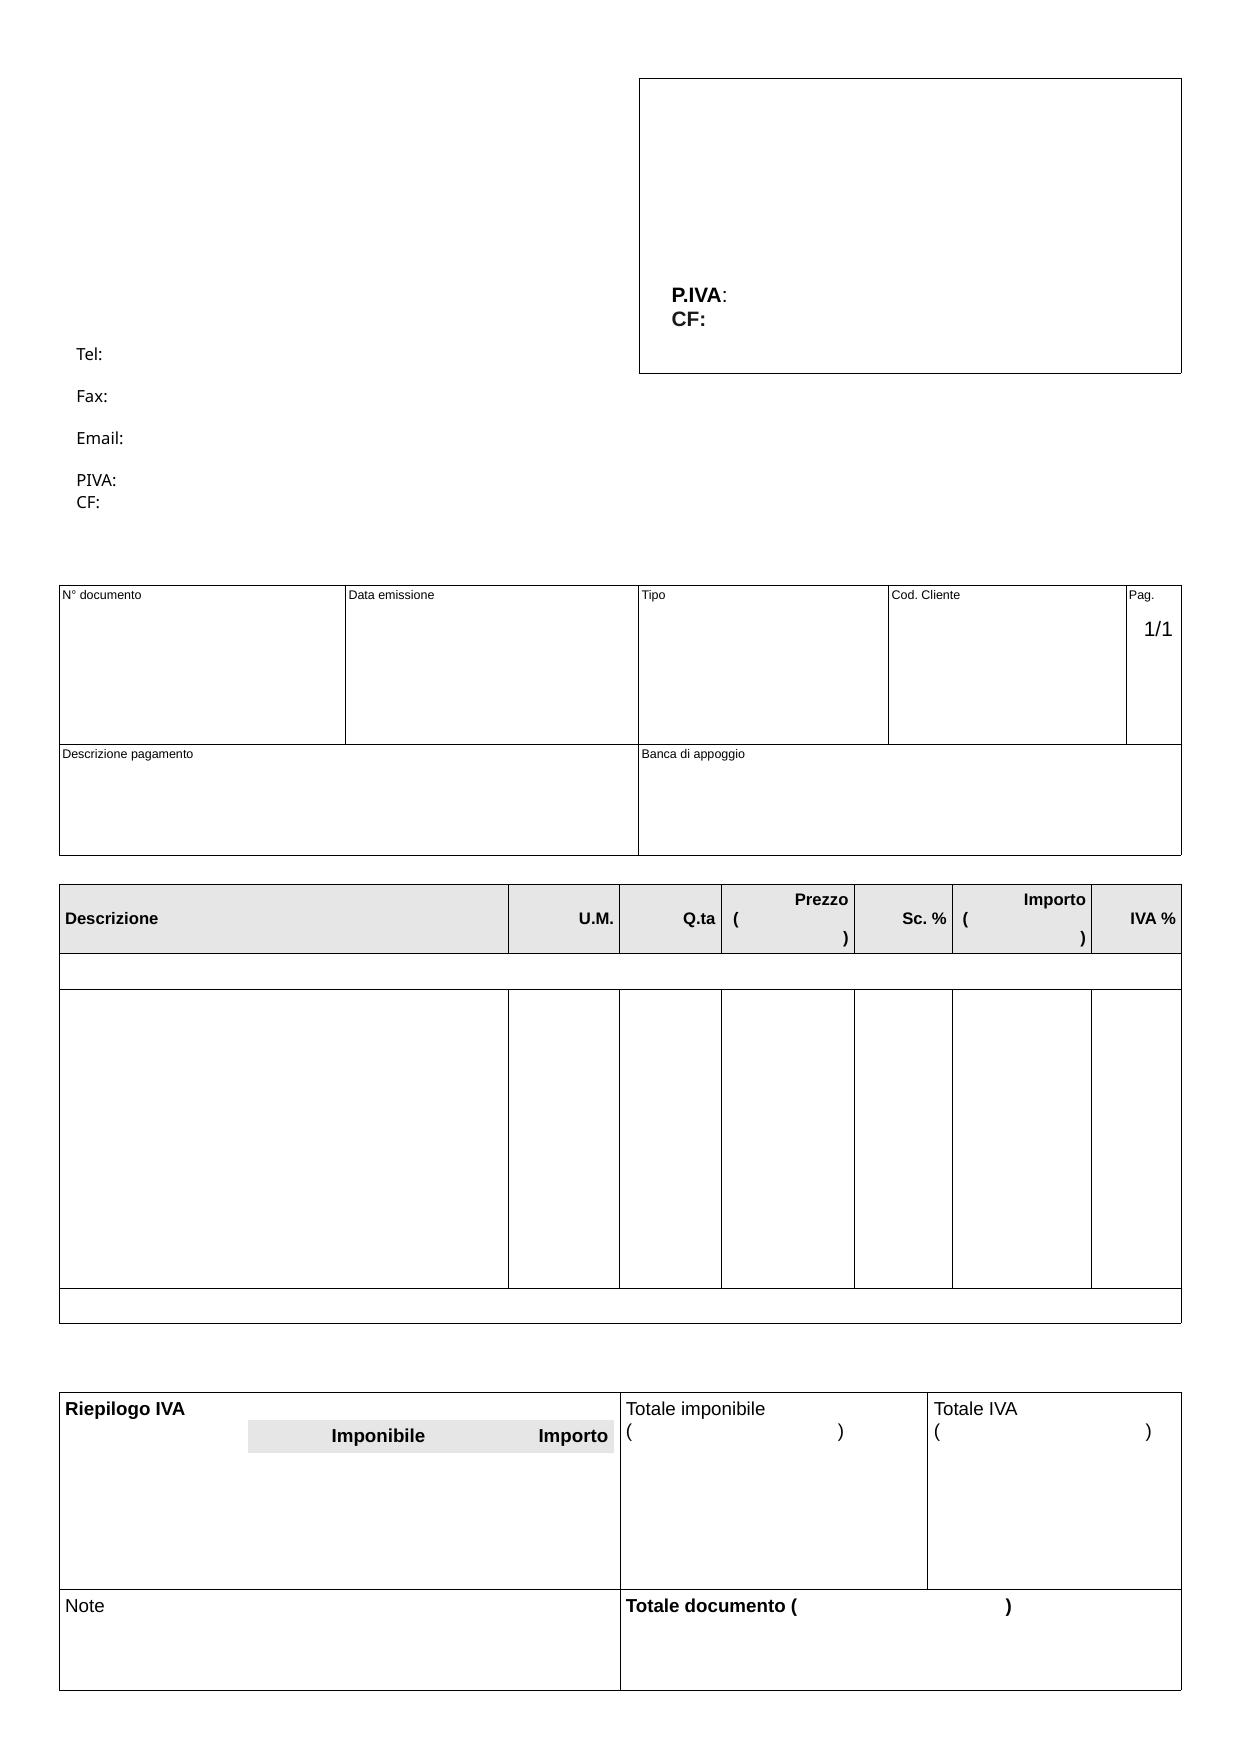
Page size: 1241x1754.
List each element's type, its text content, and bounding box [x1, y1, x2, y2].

table_cell <formatLang(line.price_subtotal) or ''> [953, 990, 1091, 1288]
table_cell <line.discount and (formatLang(line.discount) +'%') or ''> [855, 990, 952, 1288]
table_header U.M. [509, 885, 619, 953]
table_cell <line.invoice_line_tax_id and (formatLang(100 * line.invoice_line_tax_id[0].amount)) or ''> [1092, 990, 1181, 1288]
table_header Q.ta [620, 885, 721, 953]
table_header Sc. % [855, 885, 952, 953]
table_header Descrizione [60, 885, 508, 953]
table_cell <if test="printable(line.quantity)"> <formatLang(line.quantity) or 0.00></if> [620, 990, 721, 1288]
table_cell <line.uos_id and line.uos_id.name or ''> [509, 990, 619, 1288]
table_cell <choose> <when test="(line.product_id.type=='service')"> <line.name or line.product_id.name or '' > </when> <otherwise> <line.product_id.name or line.name or '' > </otherwise> </choose> [60, 990, 508, 1288]
table_cell </for> [60, 1289, 1181, 1323]
table_cell <formatLang(line.price_unit) or ''> [722, 990, 854, 1288]
table_header IVA % [1092, 885, 1181, 953]
table_header Importo (<o.currency_id.name or ''>) [953, 885, 1091, 953]
table_cell <for each="line in get_lines(o.id)"> [60, 954, 1181, 988]
table_header Prezzo (<o.currency_id.name or ''>) [722, 885, 854, 953]
